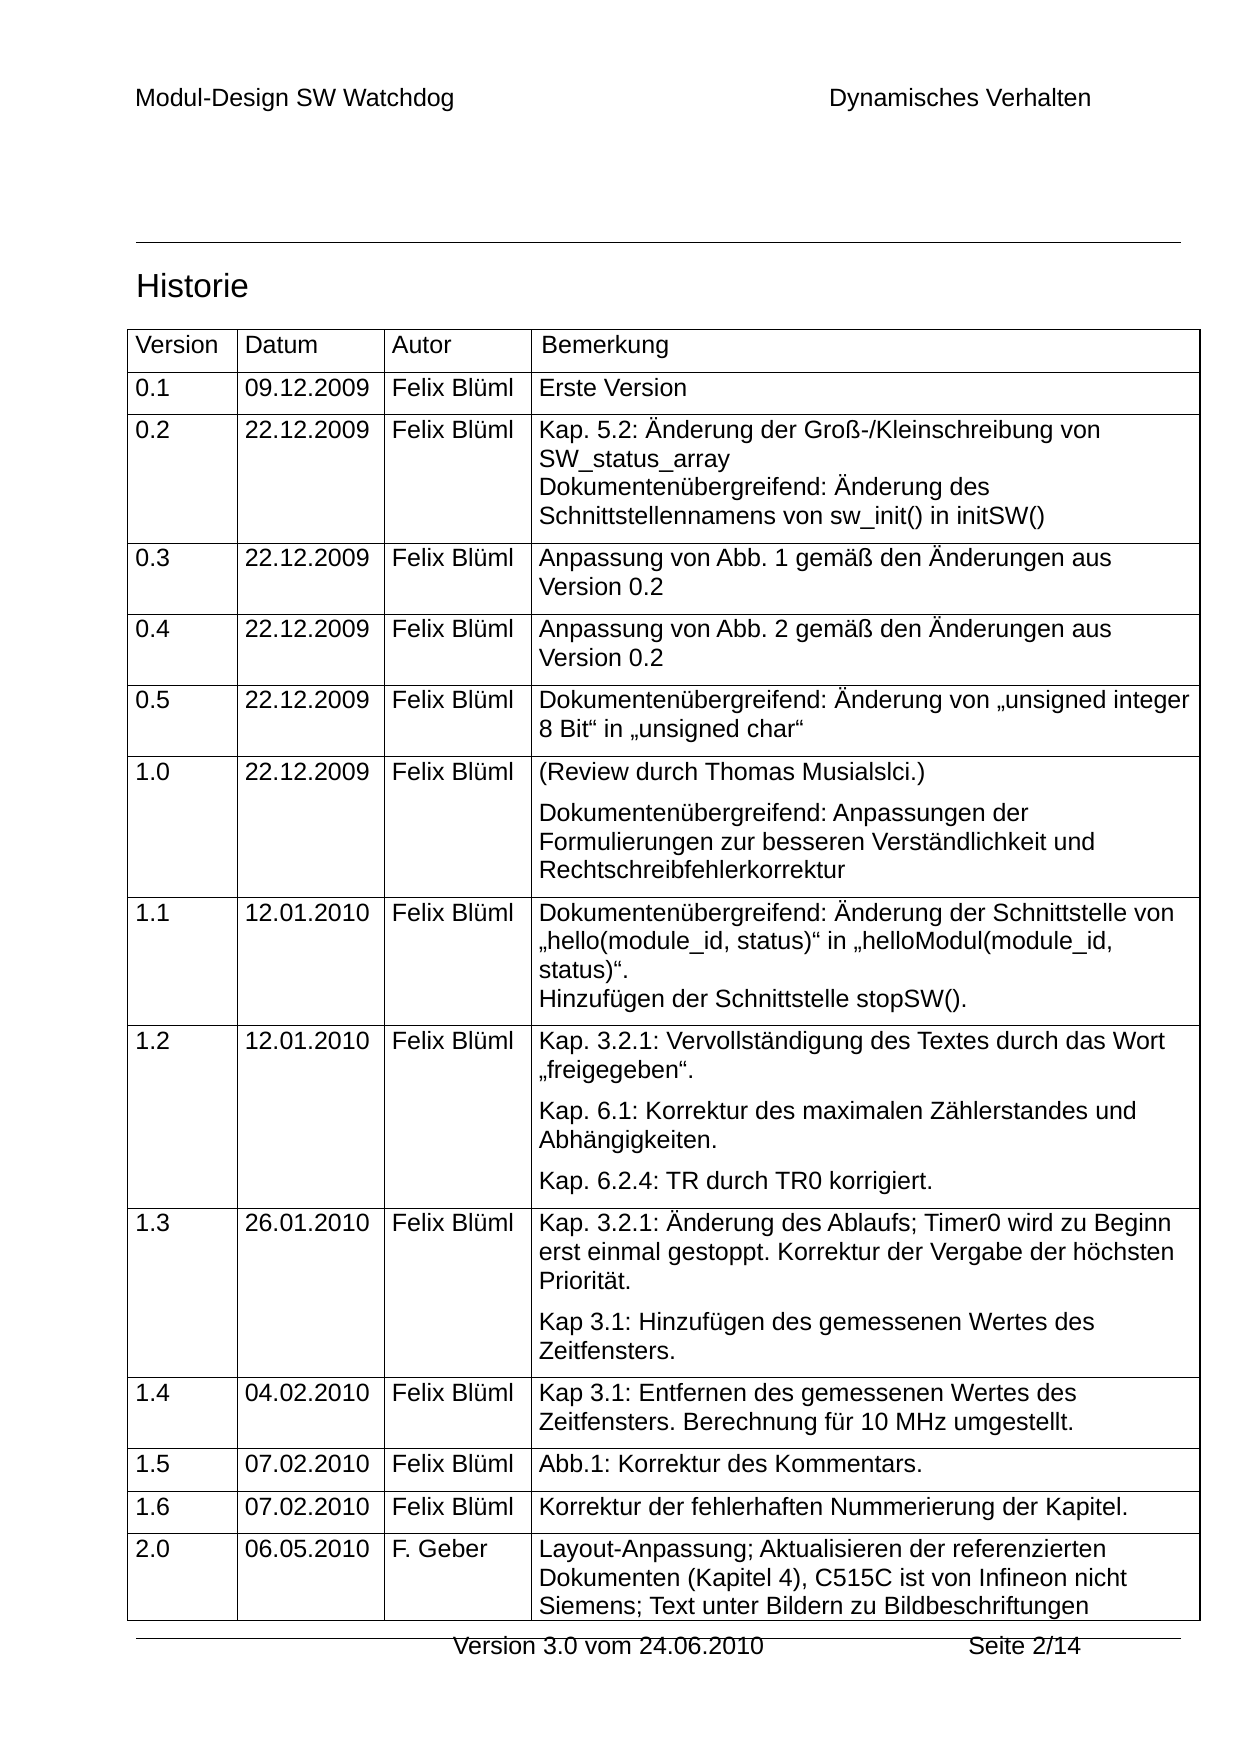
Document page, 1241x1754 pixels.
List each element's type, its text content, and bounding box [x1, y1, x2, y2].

table_cell 12.01.2010 [238, 898, 384, 1025]
table_cell 1.5 [128, 1449, 237, 1491]
table_header Version [128, 330, 237, 372]
table_cell Felix Blüml [385, 544, 531, 613]
table_cell Kap 3.1: Entfernen des gemessenen Wertes des Zeitfensters. Berechnung für 10 MHz umgestellt. [532, 1378, 1199, 1448]
table_cell 07.02.2010 [238, 1449, 384, 1491]
table_cell Kap. 3.2.1: Änderung des Ablaufs; Timer0 wird zu Beginn erst einmal gestoppt. Korrektur der Vergabe der höchsten Priorität. Kap 3.1: Hinzufügen des gemessenen Wertes des Zeitfensters. [532, 1209, 1199, 1377]
table_cell Felix Blüml [385, 373, 531, 414]
table_cell F. Geber [385, 1534, 531, 1620]
table_cell 1.1 [128, 898, 237, 1025]
table_cell 07.02.2010 [238, 1492, 384, 1533]
table_cell Felix Blüml [385, 757, 531, 897]
table_cell Korrektur der fehlerhaften Nummerierung der Kapitel. [532, 1492, 1199, 1533]
table_cell 1.4 [128, 1378, 237, 1448]
table_cell 22.12.2009 [238, 686, 384, 756]
table_cell 04.02.2010 [238, 1378, 384, 1448]
table_cell 22.12.2009 [238, 757, 384, 897]
table_cell Kap. 3.2.1: Vervollständigung des Textes durch das Wort „freigegeben“. Kap. 6.1: Korrektur des maximalen Zählerstandes und Abhängigkeiten. Kap. 6.2.4: TR durch TR0 korrigiert. [532, 1026, 1199, 1207]
table_cell Felix Blüml [385, 415, 531, 542]
table_cell 1.2 [128, 1026, 237, 1207]
table_cell 1.6 [128, 1492, 237, 1533]
table_cell 22.12.2009 [238, 615, 384, 684]
table_header Autor [385, 330, 531, 372]
table_cell 0.3 [128, 544, 237, 613]
table_cell Felix Blüml [385, 686, 531, 756]
table_cell 09.12.2009 [238, 373, 384, 414]
table_header Datum [238, 330, 384, 372]
table_cell 2.0 [128, 1534, 237, 1620]
table_cell 06.05.2010 [238, 1534, 384, 1620]
table_cell Felix Blüml [385, 615, 531, 684]
table_cell 0.2 [128, 415, 237, 542]
table_cell 26.01.2010 [238, 1209, 384, 1377]
table_cell 1.3 [128, 1209, 237, 1377]
table_cell Felix Blüml [385, 1449, 531, 1491]
table_cell Felix Blüml [385, 1209, 531, 1377]
subtitle Historie [136, 266, 1181, 304]
table_cell Felix Blüml [385, 1492, 531, 1533]
table_cell Felix Blüml [385, 898, 531, 1025]
table_cell 1.0 [128, 757, 237, 897]
table_header Bemerkung [532, 330, 1199, 372]
table_cell Erste Version [532, 373, 1199, 414]
table_cell Anpassung von Abb. 2 gemäß den Änderungen aus Version 0.2 [532, 615, 1199, 684]
table_cell Kap. 5.2: Änderung der Groß-/Kleinschreibung von SW_status_array Dokumentenübergreifend: Änderung des Schnittstellennamens von sw_init() in initSW() [532, 415, 1199, 542]
table_cell Anpassung von Abb. 1 gemäß den Änderungen aus Version 0.2 [532, 544, 1199, 613]
table_cell Felix Blüml [385, 1378, 531, 1448]
table_cell Abb.1: Korrektur des Kommentars. [532, 1449, 1199, 1491]
table_cell Dokumentenübergreifend: Änderung der Schnittstelle von „hello(module_id, status)“ in „helloModul(module_id, status)“. Hinzufügen der Schnittstelle stopSW(). [532, 898, 1199, 1025]
table_cell 22.12.2009 [238, 544, 384, 613]
table_cell Felix Blüml [385, 1026, 531, 1207]
table_cell (Review durch Thomas Musialslci.) Dokumentenübergreifend: Anpassungen der Formulierungen zur besseren Verständlichkeit und Rechtschreibfehlerkorrektur [532, 757, 1199, 897]
table_cell 12.01.2010 [238, 1026, 384, 1207]
table_cell 0.1 [128, 373, 237, 414]
table_cell 0.4 [128, 615, 237, 684]
table_cell 0.5 [128, 686, 237, 756]
table_cell 22.12.2009 [238, 415, 384, 542]
table_cell Dokumentenübergreifend: Änderung von „unsigned integer 8 Bit“ in „unsigned char“ [532, 686, 1199, 756]
table_cell Layout-Anpassung; Aktualisieren der referenzierten Dokumenten (Kapitel 4), C515C ist von Infineon nicht Siemens; Text unter Bildern zu Bildbeschriftungen [532, 1534, 1199, 1620]
